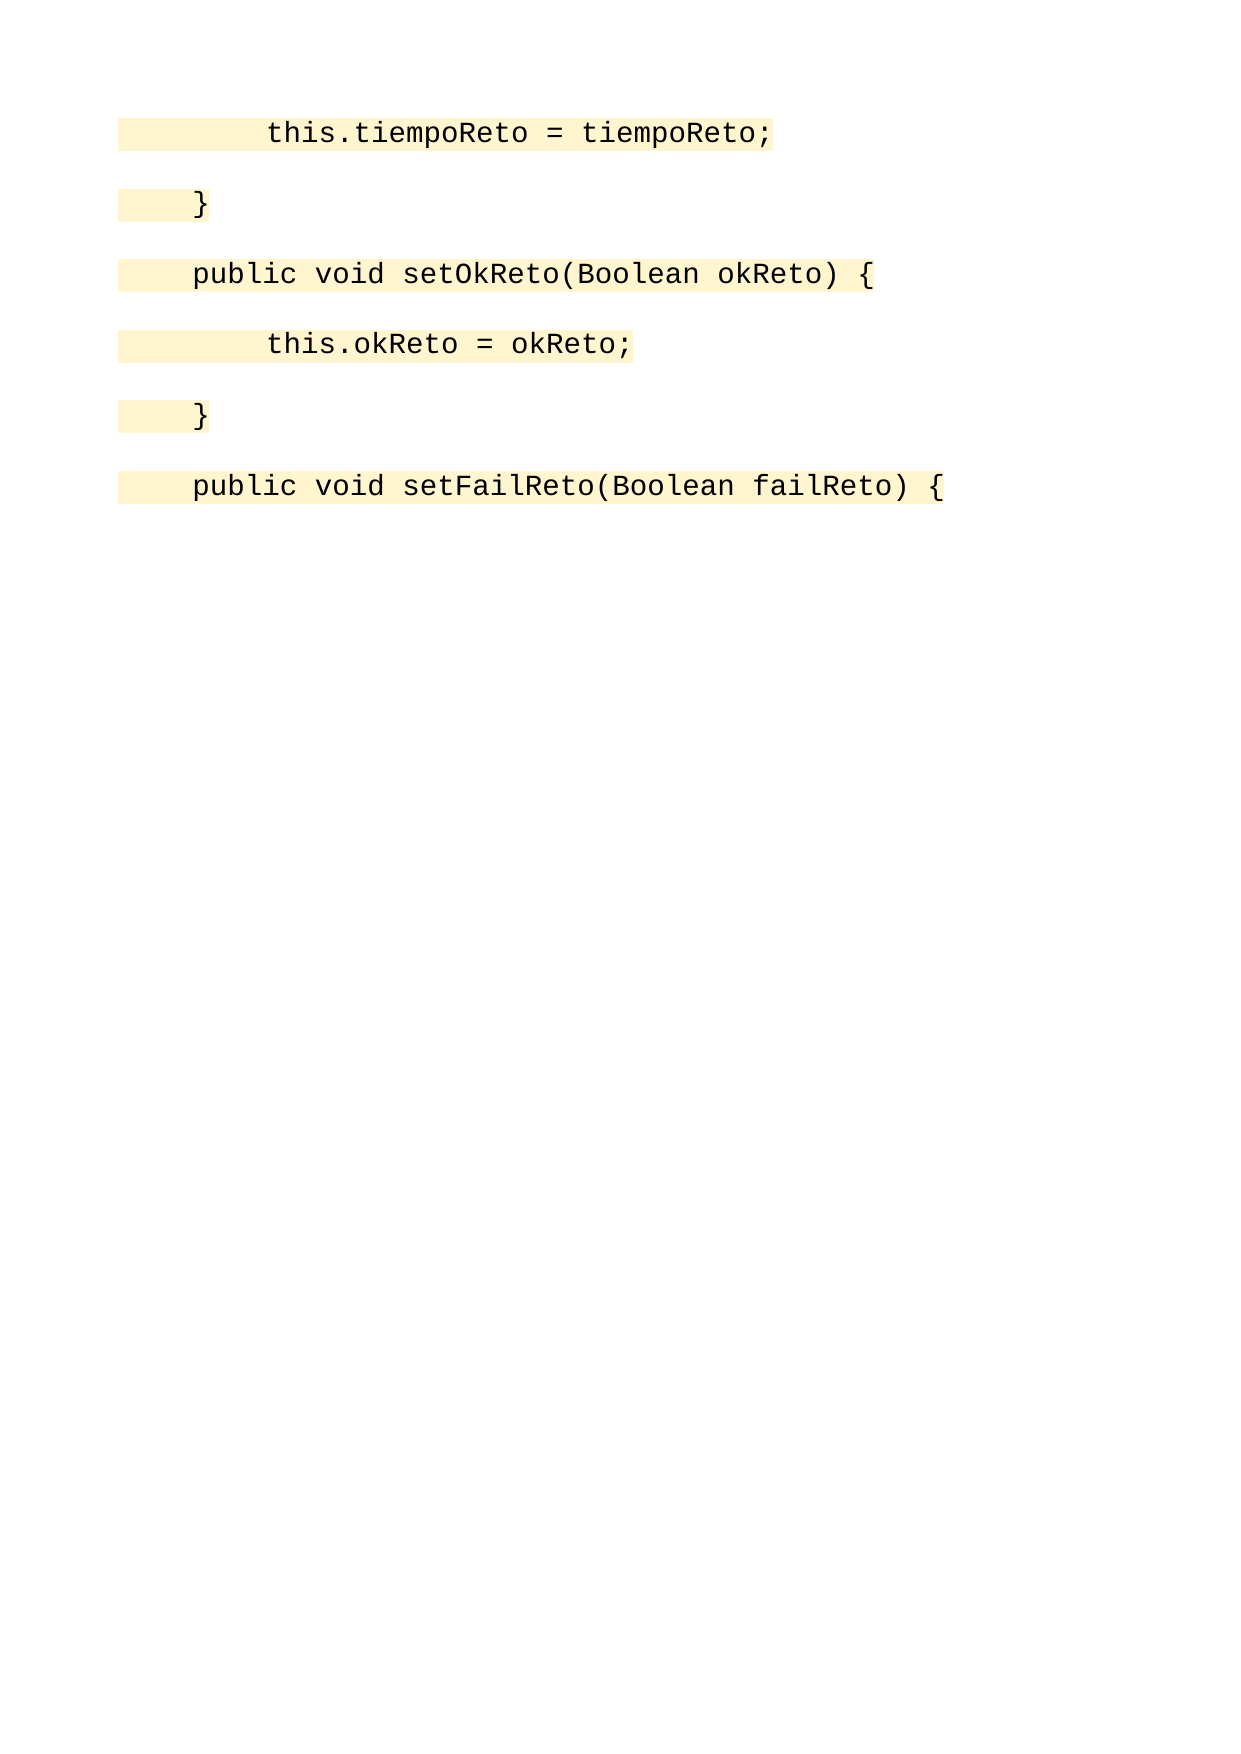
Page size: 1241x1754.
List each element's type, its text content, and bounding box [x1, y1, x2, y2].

text } [209, 189, 1122, 222]
text public void setFailReto(Boolean failReto) { [944, 471, 1122, 504]
text } [209, 400, 1122, 433]
text this.okReto = okReto; [633, 330, 1122, 363]
text public void setOkReto(Boolean okReto) { [874, 259, 1122, 292]
text this.tiempoReto = tiempoReto; [773, 118, 1122, 151]
